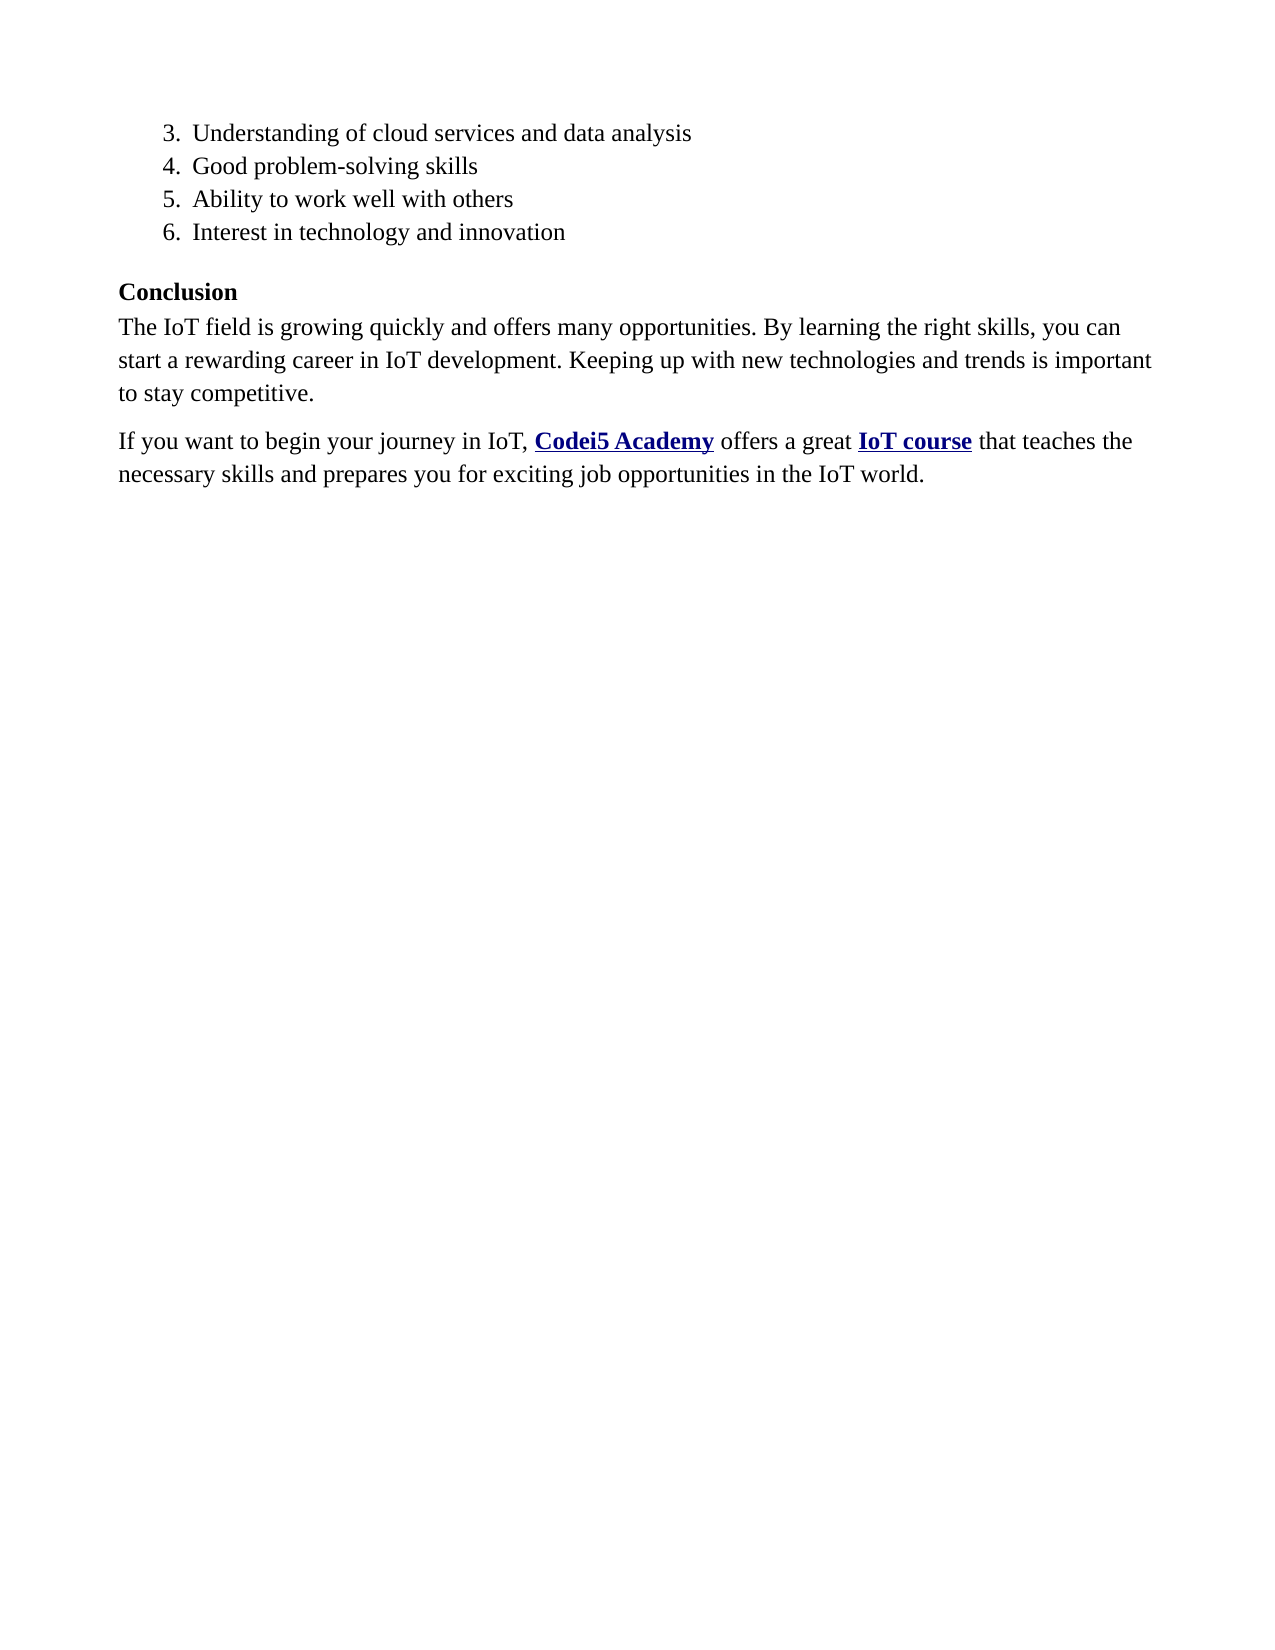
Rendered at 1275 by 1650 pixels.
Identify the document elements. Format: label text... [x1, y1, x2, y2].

subtitle Conclusion [118, 277, 1157, 306]
list Understanding of cloud services and data analysis [162, 118, 1157, 147]
list Ability to work well with others [162, 184, 1157, 213]
text The IoT field is growing quickly and offers many opportunities. By learning the right skills, you can start a rewarding career in IoT development. Keeping up with new technologies and trends is important to stay competitive. [118, 312, 1157, 407]
text If you want to begin your journey in IoT, Codei5 Academy offers a great IoT course that teaches the necessary skills and prepares you for exciting job opportunities in the IoT world. [118, 426, 1157, 488]
list Interest in technology and innovation [162, 217, 1157, 246]
list Good problem-solving skills [162, 151, 1157, 180]
